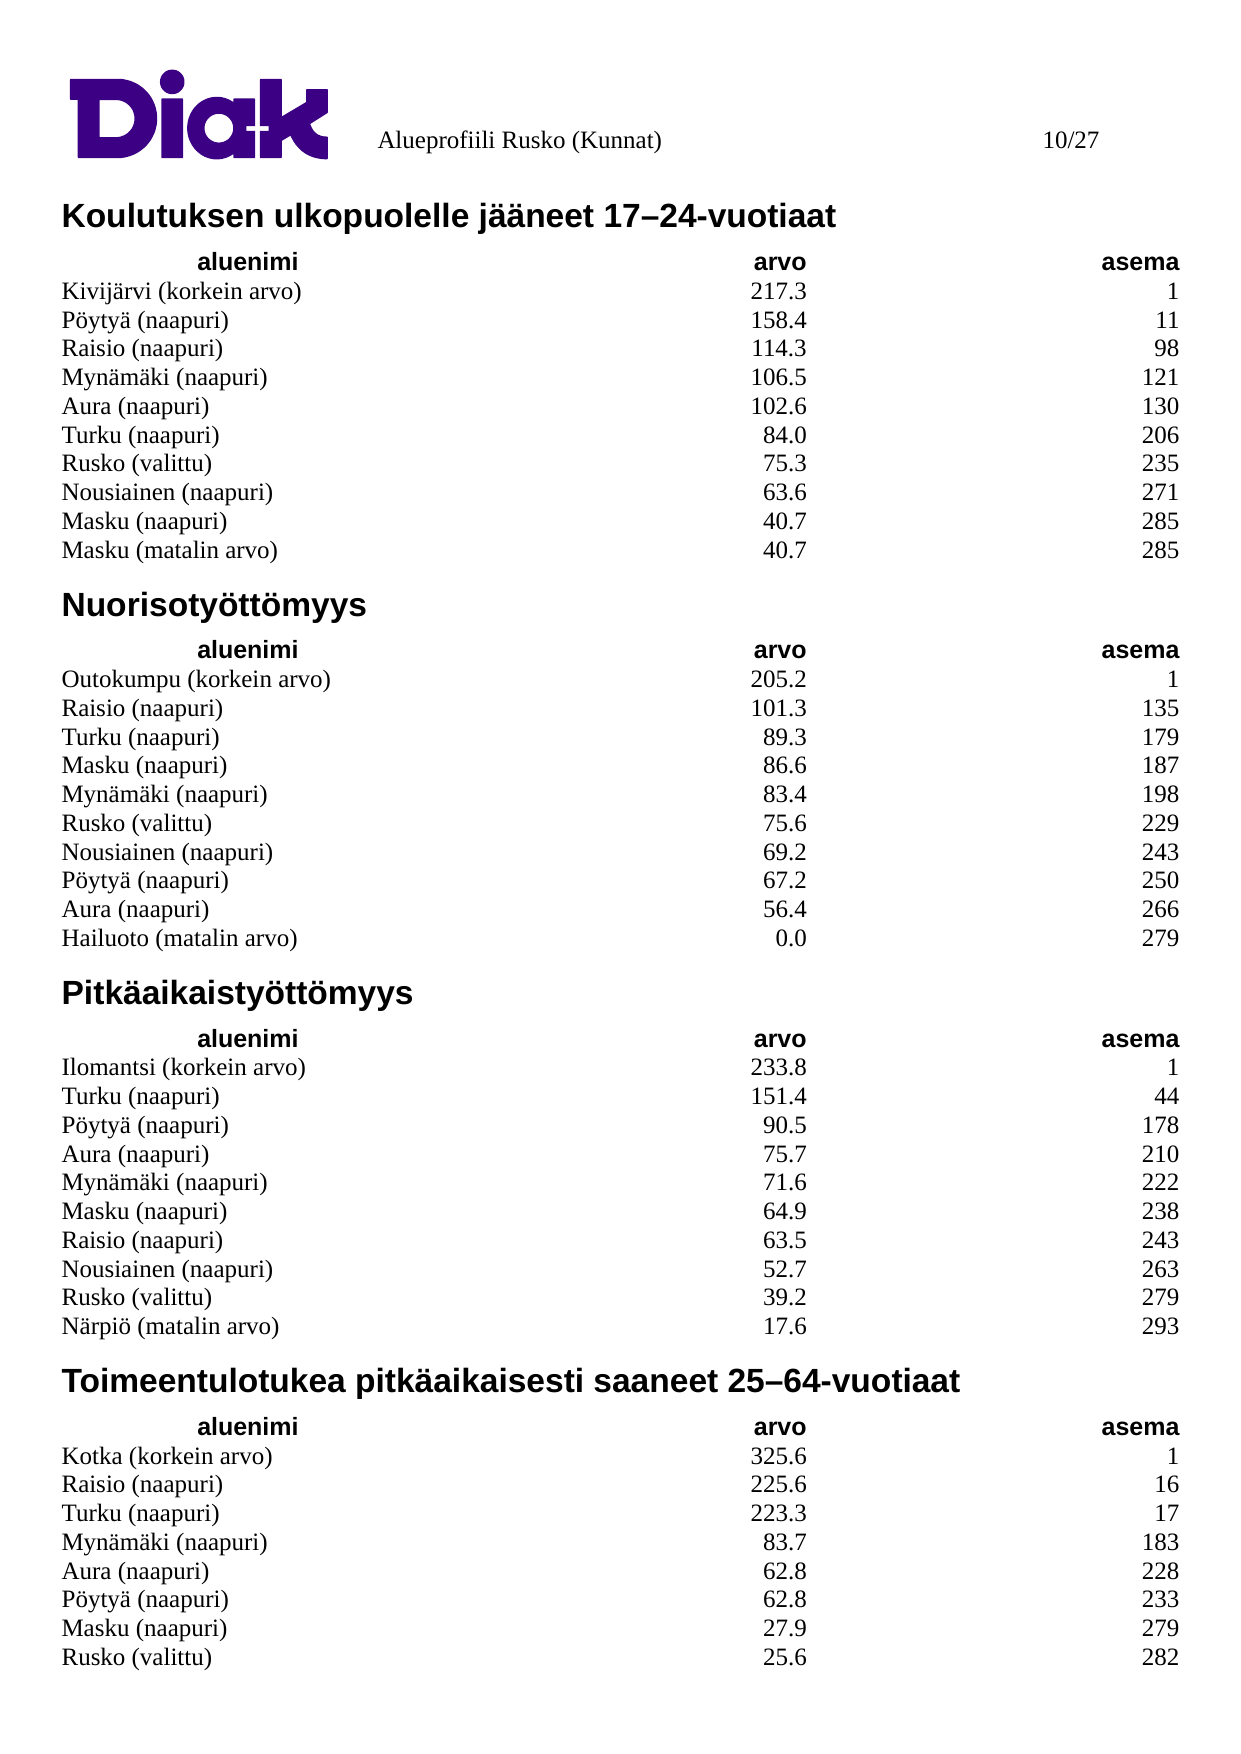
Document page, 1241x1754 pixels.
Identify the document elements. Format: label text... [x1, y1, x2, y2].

table_cell Mynämäki (naapuri) [61, 1168, 434, 1196]
table_cell Masku (naapuri) [61, 1196, 434, 1225]
table_cell 27.9 [434, 1613, 806, 1642]
table_cell 243 [806, 837, 1179, 866]
table_cell Turku (naapuri) [61, 1081, 434, 1110]
table_cell 279 [806, 1283, 1179, 1311]
table_cell Mynämäki (naapuri) [61, 362, 434, 391]
table_cell 243 [806, 1225, 1179, 1254]
table_header arvo [434, 636, 806, 664]
table_cell 89.3 [434, 722, 806, 751]
table_cell Mynämäki (naapuri) [61, 1527, 434, 1556]
table_cell Aura (naapuri) [61, 391, 434, 420]
table_cell 179 [806, 722, 1179, 751]
table_cell 1 [806, 276, 1179, 305]
table_cell 98 [806, 334, 1179, 362]
table_header asema [806, 636, 1179, 664]
table_cell 102.6 [434, 391, 806, 420]
table_cell 263 [806, 1254, 1179, 1282]
table_cell 52.7 [434, 1254, 806, 1282]
table_cell Turku (naapuri) [61, 1498, 434, 1527]
table_cell Aura (naapuri) [61, 1139, 434, 1167]
table_cell 229 [806, 808, 1179, 837]
table_cell Masku (naapuri) [61, 1613, 434, 1642]
table_cell 293 [806, 1311, 1179, 1340]
subtitle Toimeentulotukea pitkäaikaisesti saaneet 25–64-vuotiaat [61, 1361, 1179, 1399]
table_cell 285 [806, 506, 1179, 535]
table_cell 271 [806, 477, 1179, 506]
table_cell 0.0 [434, 923, 806, 952]
table_cell 62.8 [434, 1585, 806, 1613]
table_header aluenimi [61, 247, 434, 276]
table_cell Kotka (korkein arvo) [61, 1441, 434, 1469]
table_cell 83.4 [434, 779, 806, 808]
table_cell Aura (naapuri) [61, 1556, 434, 1584]
table_cell 158.4 [434, 305, 806, 333]
table_cell Närpiö (matalin arvo) [61, 1311, 434, 1340]
table_cell 75.3 [434, 449, 806, 477]
table_cell 11 [806, 305, 1179, 333]
table_cell 130 [806, 391, 1179, 420]
table_cell 135 [806, 693, 1179, 722]
table_cell 1 [806, 1441, 1179, 1469]
table_cell 40.7 [434, 535, 806, 563]
table_cell Raisio (naapuri) [61, 334, 434, 362]
table_cell 56.4 [434, 894, 806, 923]
table_cell 233.8 [434, 1053, 806, 1081]
table_cell Rusko (valittu) [61, 1283, 434, 1311]
table_cell 198 [806, 779, 1179, 808]
table_cell Kivijärvi (korkein arvo) [61, 276, 434, 305]
table_cell Pöytyä (naapuri) [61, 305, 434, 333]
table_cell Raisio (naapuri) [61, 1225, 434, 1254]
table_cell 183 [806, 1527, 1179, 1556]
table_cell 90.5 [434, 1110, 806, 1139]
table_cell 178 [806, 1110, 1179, 1139]
table_cell Pöytyä (naapuri) [61, 1110, 434, 1139]
table_cell 279 [806, 923, 1179, 952]
table_cell Outokumpu (korkein arvo) [61, 664, 434, 693]
table_cell 325.6 [434, 1441, 806, 1469]
table_cell 39.2 [434, 1283, 806, 1311]
table_cell Turku (naapuri) [61, 722, 434, 751]
table_cell 282 [806, 1642, 1179, 1671]
table_cell Rusko (valittu) [61, 449, 434, 477]
table_cell Raisio (naapuri) [61, 1470, 434, 1498]
table_cell 62.8 [434, 1556, 806, 1584]
table_cell 1 [806, 1053, 1179, 1081]
table_cell 114.3 [434, 334, 806, 362]
table_cell 151.4 [434, 1081, 806, 1110]
table_cell 83.7 [434, 1527, 806, 1556]
table_cell Nousiainen (naapuri) [61, 477, 434, 506]
subtitle Koulutuksen ulkopuolelle jääneet 17–24-vuotiaat [61, 196, 1179, 235]
table_cell 25.6 [434, 1642, 806, 1671]
table_cell 238 [806, 1196, 1179, 1225]
table_header asema [806, 1024, 1179, 1052]
table_header aluenimi [61, 636, 434, 664]
table_cell 63.5 [434, 1225, 806, 1254]
table_cell Nousiainen (naapuri) [61, 1254, 434, 1282]
subtitle Nuorisotyöttömyys [61, 584, 1179, 623]
table_cell 75.6 [434, 808, 806, 837]
table_cell 217.3 [434, 276, 806, 305]
table_header arvo [434, 1412, 806, 1441]
table_cell 228 [806, 1556, 1179, 1584]
table_cell 86.6 [434, 751, 806, 779]
table_cell 71.6 [434, 1168, 806, 1196]
table_cell 17 [806, 1498, 1179, 1527]
table_cell Rusko (valittu) [61, 1642, 434, 1671]
table_cell 16 [806, 1470, 1179, 1498]
table_cell 121 [806, 362, 1179, 391]
table_header aluenimi [61, 1412, 434, 1441]
table_cell 205.2 [434, 664, 806, 693]
table_cell Masku (matalin arvo) [61, 535, 434, 563]
table_cell 84.0 [434, 420, 806, 448]
subtitle Pitkäaikaistyöttömyys [61, 973, 1179, 1011]
table_cell 187 [806, 751, 1179, 779]
table_cell 235 [806, 449, 1179, 477]
table_cell 63.6 [434, 477, 806, 506]
table_cell 225.6 [434, 1470, 806, 1498]
table_header asema [806, 1412, 1179, 1441]
table_header arvo [434, 1024, 806, 1052]
table_cell 222 [806, 1168, 1179, 1196]
table_cell 44 [806, 1081, 1179, 1110]
table_cell 69.2 [434, 837, 806, 866]
table_cell Pöytyä (naapuri) [61, 866, 434, 894]
table_cell 64.9 [434, 1196, 806, 1225]
table_cell 40.7 [434, 506, 806, 535]
table_cell 279 [806, 1613, 1179, 1642]
table_header asema [806, 247, 1179, 276]
table_header aluenimi [61, 1024, 434, 1052]
table_cell Masku (naapuri) [61, 506, 434, 535]
table_cell Nousiainen (naapuri) [61, 837, 434, 866]
table_cell 285 [806, 535, 1179, 563]
table_cell Rusko (valittu) [61, 808, 434, 837]
table_cell Aura (naapuri) [61, 894, 434, 923]
table_header arvo [434, 247, 806, 276]
table_cell 266 [806, 894, 1179, 923]
table_cell Turku (naapuri) [61, 420, 434, 448]
table_cell 101.3 [434, 693, 806, 722]
table_cell Raisio (naapuri) [61, 693, 434, 722]
table_cell 210 [806, 1139, 1179, 1167]
table_cell 206 [806, 420, 1179, 448]
table_cell 1 [806, 664, 1179, 693]
table_cell 17.6 [434, 1311, 806, 1340]
table_cell 233 [806, 1585, 1179, 1613]
table_cell Hailuoto (matalin arvo) [61, 923, 434, 952]
table_cell Mynämäki (naapuri) [61, 779, 434, 808]
table_cell 250 [806, 866, 1179, 894]
table_cell 75.7 [434, 1139, 806, 1167]
table_cell 67.2 [434, 866, 806, 894]
table_cell Masku (naapuri) [61, 751, 434, 779]
table_cell 223.3 [434, 1498, 806, 1527]
table_cell 106.5 [434, 362, 806, 391]
table_cell Ilomantsi (korkein arvo) [61, 1053, 434, 1081]
table_cell Pöytyä (naapuri) [61, 1585, 434, 1613]
